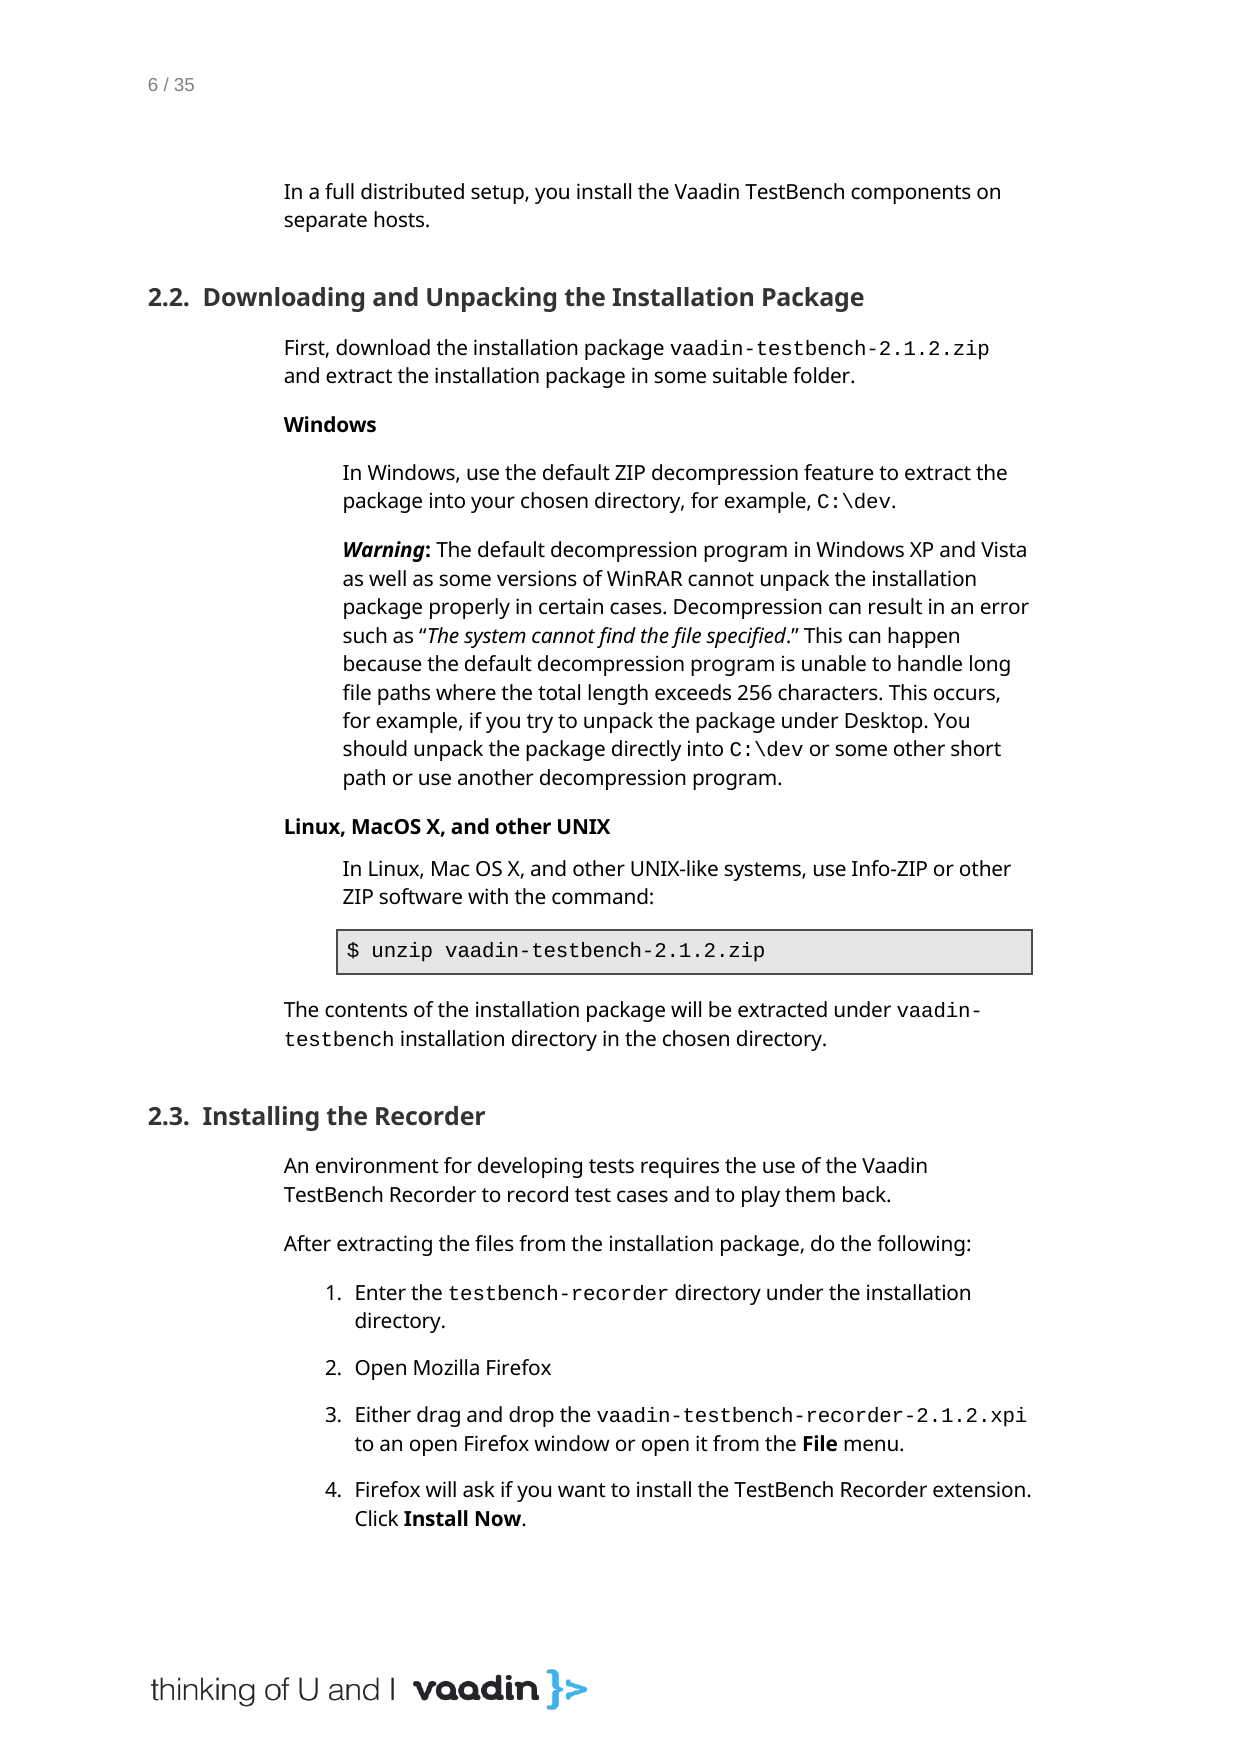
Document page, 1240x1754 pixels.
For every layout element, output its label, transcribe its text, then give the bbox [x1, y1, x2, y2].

text Linux, MacOS X, and other UNIX [283, 812, 1033, 841]
text Warning: The default decompression program in Windows XP and Vista as well as some versions of WinRAR cannot unpack the installation package properly in certain cases. Decompression can result in an error such as “The system cannot find the file specified.” This can happen because the default decompression program is unable to handle long file paths where the total length exceeds 256 characters. This occurs, for example, if you try to unpack the package under Desktop. You should unpack the package directly into C:\dev or some other short path or use another decompression program. [342, 536, 1033, 792]
text Windows [283, 411, 1033, 439]
list Firefox will ask if you want to install the TestBench Recorder extension. Click Install Now. [325, 1476, 1033, 1532]
text In Windows, use the default ZIP decompression feature to extract the package into your chosen directory, for example, C:\dev. [342, 458, 1033, 515]
subtitle Installing the Recorder [148, 1099, 1033, 1133]
list Enter the testbench-recorder directory under the installation directory. [325, 1278, 1033, 1335]
text In a full distributed setup, you install the Vaadin TestBench components on separate hosts. [283, 177, 1033, 234]
text First, download the installation package vaadin-testbench-2.1.2.zip and extract the installation package in some suitable folder. [283, 333, 1033, 390]
subtitle Downloading and Unpacking the Installation Package [148, 280, 1033, 314]
text After extracting the files from the installation package, do the following: [283, 1229, 1033, 1257]
text $ unzip vaadin-testbench-2.1.2.zip [338, 931, 1031, 973]
list Either drag and drop the vaadin-testbench-recorder-2.1.2.xpi to an open Firefox window or open it from the File menu. [325, 1400, 1033, 1457]
text The contents of the installation package will be extracted under vaadin-testbench installation directory in the chosen directory. [283, 996, 1033, 1053]
list Open Mozilla Firefox [325, 1353, 1033, 1382]
picture [150, 1665, 590, 1712]
text In Linux, Mac OS X, and other UNIX-like systems, use Info-ZIP or other ZIP software with the command: [342, 854, 1033, 911]
text An environment for developing tests requires the use of the Vaadin TestBench Recorder to record test cases and to play them back. [283, 1152, 1033, 1208]
